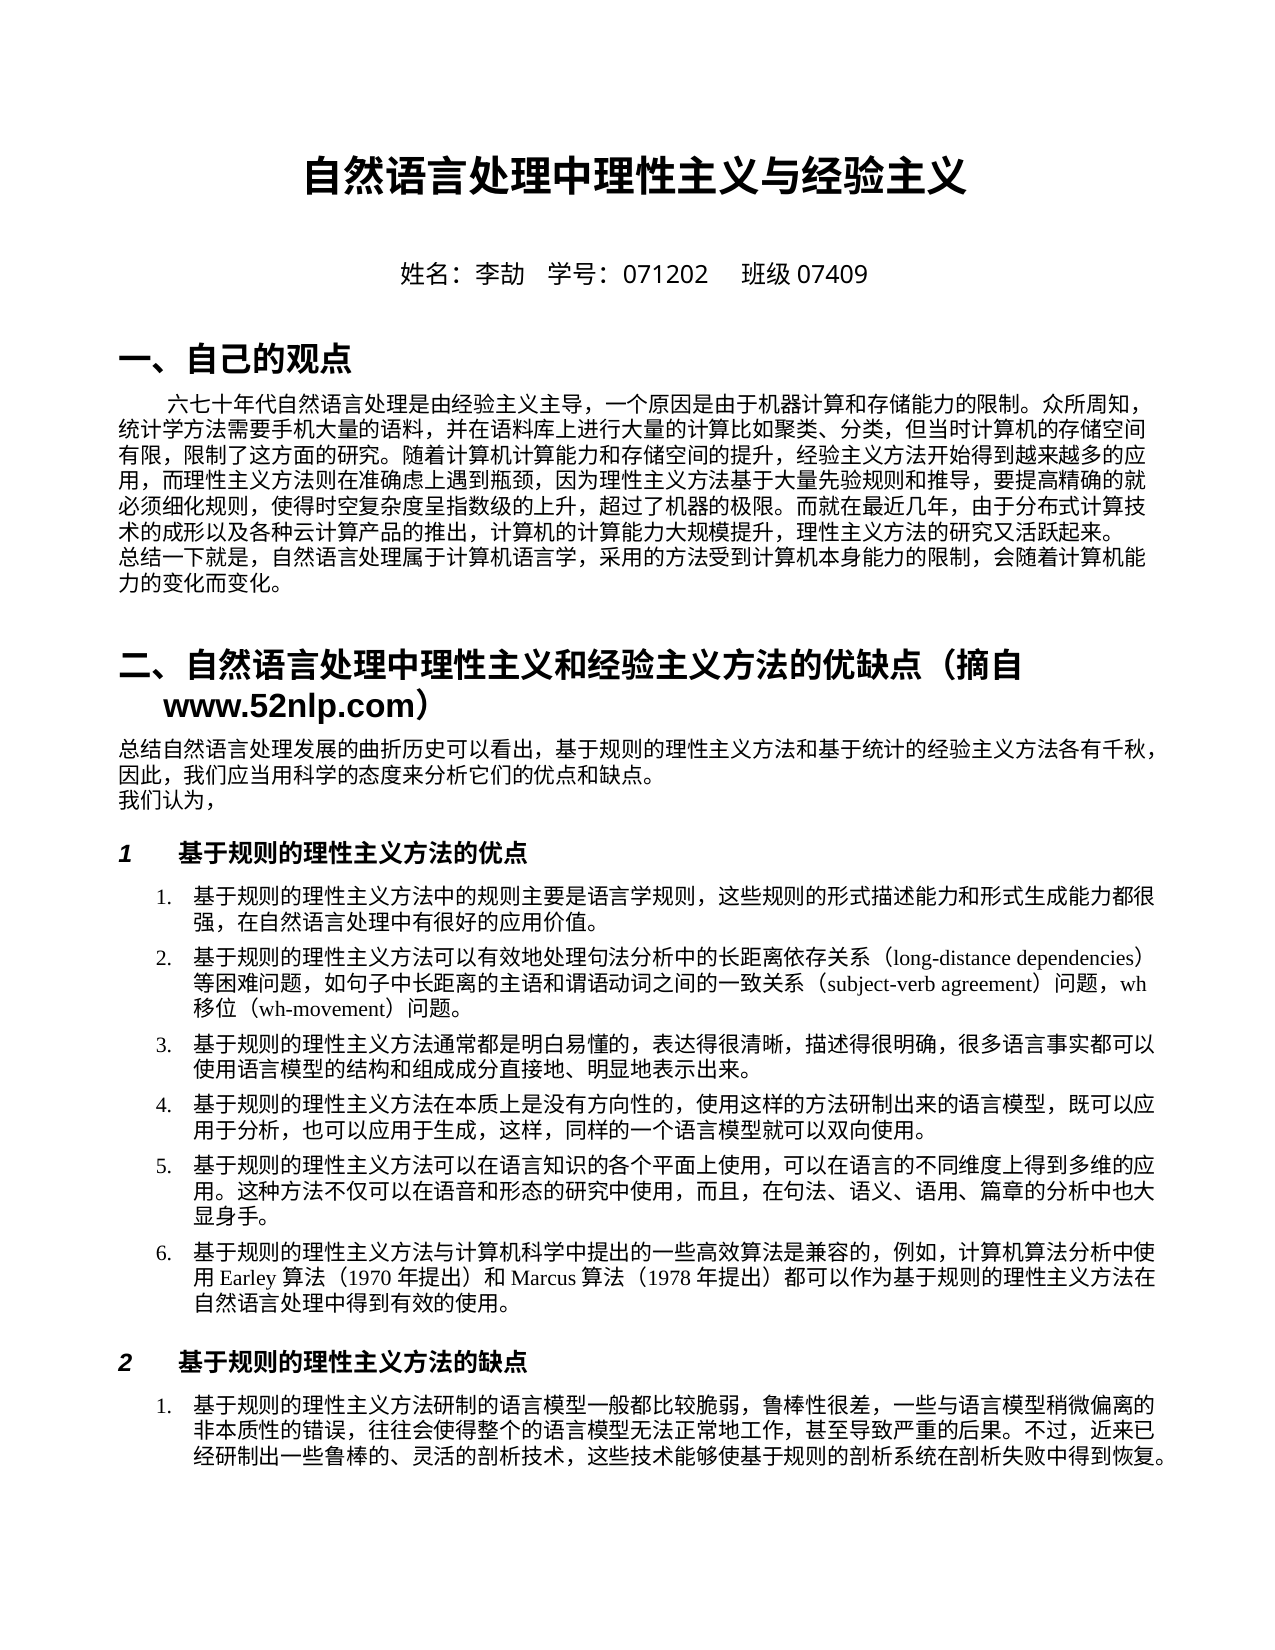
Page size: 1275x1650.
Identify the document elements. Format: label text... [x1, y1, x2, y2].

text 我们认为， [118, 788, 1157, 814]
list 基于规则的理性主义方法通常都是明白易懂的，表达得很清晰，描述得很明确，很多语言事实都可以使用语言模型的结构和组成成分直接地、明显地表示出来。 [156, 1032, 1157, 1083]
subtitle 二、自然语言处理中理性主义和经验主义方法的优缺点（摘自www.52nlp.com） [118, 646, 1157, 725]
list 基于规则的理性主义方法可以在语言知识的各个平面上使用，可以在语言的不同维度上得到多维的应用。这种方法不仅可以在语音和形态的研究中使用，而且，在句法、语义、语用、篇章的分析中也大显身手。 [156, 1153, 1157, 1230]
subtitle 基于规则的理性主义方法的优点 [118, 839, 1157, 868]
text 自然语言处理中理性主义与经验主义 [118, 143, 1157, 204]
list 基于规则的理性主义方法与计算机科学中提出的一些高效算法是兼容的，例如，计算机算法分析中使用Earley 算法（1970 年提出）和Marcus 算法（1978 年提出）都可以作为基于规则的理性主义方法在自然语言处理中得到有效的使用。 [156, 1239, 1157, 1316]
list 基于规则的理性主义方法研制的语言模型一般都比较脆弱，鲁棒性很差，一些与语言模型稍微偏离的非本质性的错误，往往会使得整个的语言模型无法正常地工作，甚至导致严重的后果。不过，近来已经研制出一些鲁棒的、灵活的剖析技术，这些技术能够使基于规则的剖析系统在剖析失败中得到恢复。 [156, 1393, 1157, 1495]
text 总结自然语言处理发展的曲折历史可以看出，基于规则的理性主义方法和基于统计的经验主义方法各有千秋，因此，我们应当用科学的态度来分析它们的优点和缺点。 [118, 737, 1157, 788]
list 基于规则的理性主义方法中的规则主要是语言学规则，这些规则的形式描述能力和形式生成能力都很强，在自然语言处理中有很好的应用价值。 [156, 884, 1157, 935]
subtitle 基于规则的理性主义方法的缺点 [118, 1348, 1157, 1377]
list 基于规则的理性主义方法在本质上是没有方向性的，使用这样的方法研制出来的语言模型，既可以应用于分析，也可以应用于生成，这样，同样的一个语言模型就可以双向使用。 [156, 1092, 1157, 1143]
list 基于规则的理性主义方法可以有效地处理句法分析中的长距离依存关系（long-distance dependencies）等困难问题，如句子中长距离的主语和谓语动词之间的一致关系（subject-verb agreement）问题，wh 移位（wh-movement）问题。 [156, 945, 1157, 1022]
subtitle 一、自己的观点 [118, 341, 1157, 379]
text 总结一下就是，自然语言处理属于计算机语言学，采用的方法受到计算机本身能力的限制，会随着计算机能力的变化而变化。 [118, 545, 1157, 596]
text 姓名：李劼 学号：071202 班级 07409 [118, 254, 1157, 290]
text 六七十年代自然语言处理是由经验主义主导，一个原因是由于机器计算和存储能力的限制。众所周知，统计学方法需要手机大量的语料，并在语料库上进行大量的计算比如聚类、分类，但当时计算机的存储空间有限，限制了这方面的研究。随着计算机计算能力和存储空间的提升，经验主义方法开始得到越来越多的应用，而理性主义方法则在准确虑上遇到瓶颈，因为理性主义方法基于大量先验规则和推导，要提高精确的就必须细化规则，使得时空复杂度呈指数级的上升，超过了机器的极限。而就在最近几年，由于分布式计算技术的成形以及各种云计算产品的推出，计算机的计算能力大规模提升，理性主义方法的研究又活跃起来。 [118, 392, 1157, 545]
